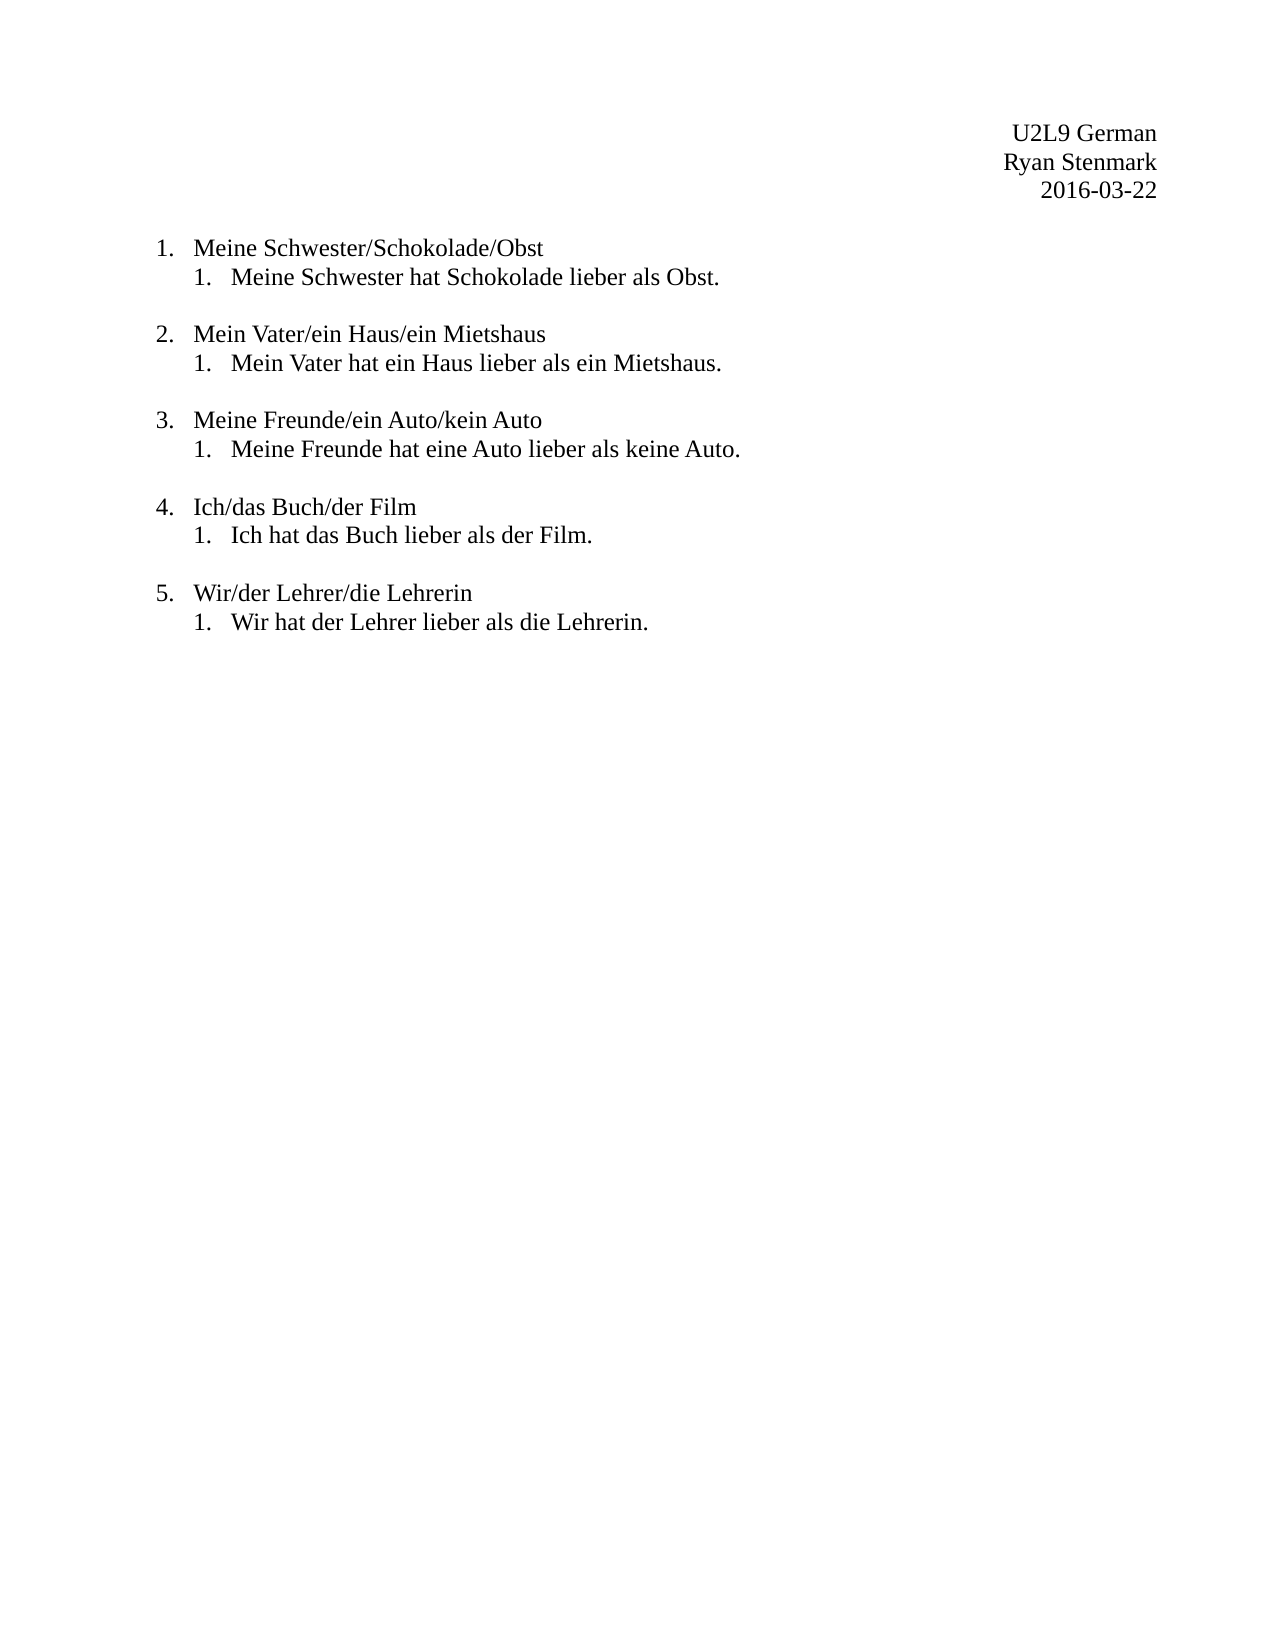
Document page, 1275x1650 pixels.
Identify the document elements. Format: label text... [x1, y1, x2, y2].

list Wir hat der Lehrer lieber als die Lehrerin. [193, 607, 1157, 636]
list Meine Schwester hat Schokolade lieber als Obst. [193, 262, 1157, 291]
list Meine Schwester/Schokolade/Obst [156, 233, 1157, 262]
list Mein Vater hat ein Haus lieber als ein Mietshaus. [193, 348, 1157, 377]
list Meine Freunde/ein Auto/kein Auto [156, 406, 1157, 434]
text U2L9 German [118, 118, 1157, 147]
list Mein Vater/ein Haus/ein Mietshaus [156, 319, 1157, 348]
list Ich/das Buch/der Film [156, 492, 1157, 521]
text 2016-03-22 [118, 176, 1157, 204]
list Wir/der Lehrer/die Lehrerin [156, 578, 1157, 607]
text Ryan Stenmark [118, 147, 1157, 176]
list Ich hat das Buch lieber als der Film. [193, 521, 1157, 549]
list Meine Freunde hat eine Auto lieber als keine Auto. [193, 434, 1157, 463]
